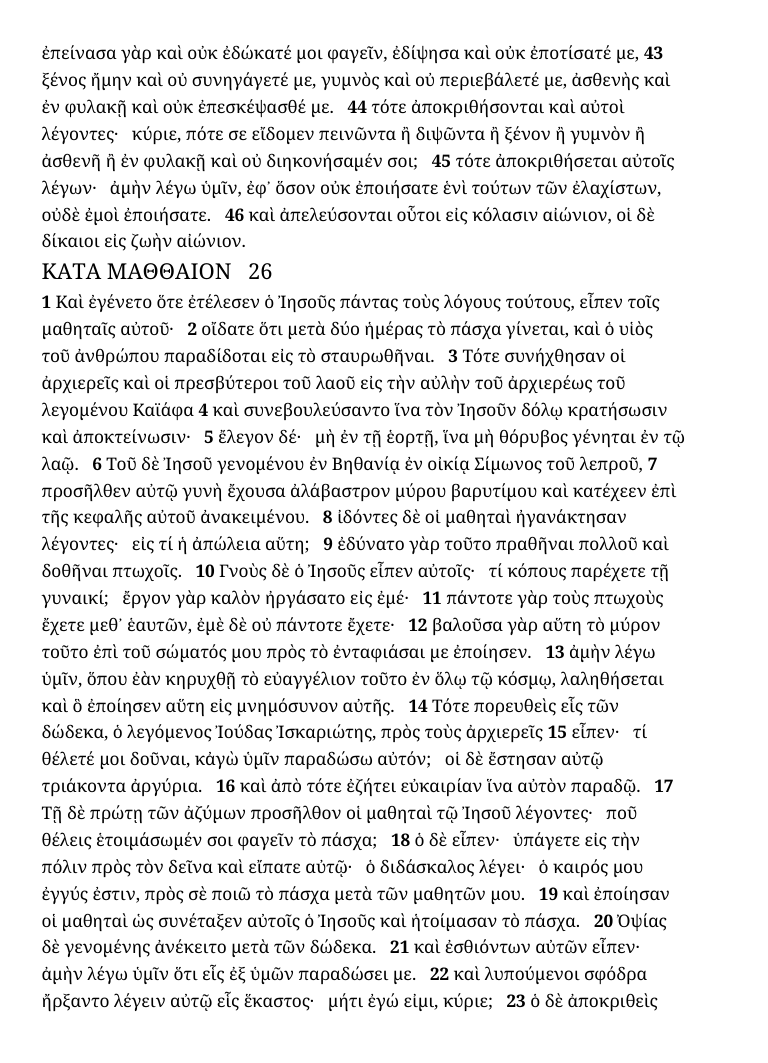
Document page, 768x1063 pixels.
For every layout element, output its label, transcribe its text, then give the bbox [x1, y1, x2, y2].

text ἐπείνασα γὰρ καὶ οὐκ ἐδώκατέ μοι φαγεῖν, ἐδίψησα καὶ οὐκ ἐποτίσατέ με, 43 ξένος ἤμην καὶ οὐ συνηγάγετέ με, γυμνὸς καὶ οὐ περιεβάλετέ με, ἀσθενὴς καὶ ἐν φυλακῇ καὶ οὐκ ἐπεσκέψασθέ με. 44 τότε ἀποκριθήσονται καὶ αὐτοὶ λέγοντες· κύριε, πότε σε εἴδομεν πεινῶντα ἢ διψῶντα ἢ ξένον ἢ γυμνὸν ἢ ἀσθενῆ ἢ ἐν φυλακῇ καὶ οὐ διηκονήσαμέν σοι; 45 τότε ἀποκριθήσεται αὐτοῖς λέγων· ἀμὴν λέγω ὑμῖν, ἐφ᾽ ὅσον οὐκ ἐποιήσατε ἑνὶ τούτων τῶν ἐλαχίστων, οὐδὲ ἐμοὶ ἐποιήσατε. 46 καὶ ἀπελεύσονται οὗτοι εἰς κόλασιν αἰώνιον, οἱ δὲ δίκαιοι εἰς ζωὴν αἰώνιον. [41, 41, 685, 253]
text 1 Καὶ ἐγένετο ὅτε ἐτέλεσεν ὁ Ἰησοῦς πάντας τοὺς λόγους τούτους, εἶπεν τοῖς μαθηταῖς αὐτοῦ· 2 οἴδατε ὅτι μετὰ δύο ἡμέρας τὸ πάσχα γίνεται, καὶ ὁ υἱὸς τοῦ ἀνθρώπου παραδίδοται εἰς τὸ σταυρωθῆναι. 3 Τότε συνήχθησαν οἱ ἀρχιερεῖς καὶ οἱ πρεσβύτεροι τοῦ λαοῦ εἰς τὴν αὐλὴν τοῦ ἀρχιερέως τοῦ λεγομένου Καϊάφα 4 καὶ συνεβουλεύσαντο ἵνα τὸν Ἰησοῦν δόλῳ κρατήσωσιν καὶ ἀποκτείνωσιν· 5 ἔλεγον δέ· μὴ ἐν τῇ ἑορτῇ, ἵνα μὴ θόρυβος γένηται ἐν τῷ λαῷ. 6 Τοῦ δὲ Ἰησοῦ γενομένου ἐν Βηθανίᾳ ἐν οἰκίᾳ Σίμωνος τοῦ λεπροῦ, 7 προσῆλθεν αὐτῷ γυνὴ ἔχουσα ἀλάβαστρον μύρου βαρυτίμου καὶ κατέχεεν ἐπὶ τῆς κεφαλῆς αὐτοῦ ἀνακειμένου. 8 ἰδόντες δὲ οἱ μαθηταὶ ἠγανάκτησαν λέγοντες· εἰς τί ἡ ἀπώλεια αὕτη; 9 ἐδύνατο γὰρ τοῦτο πραθῆναι πολλοῦ καὶ δοθῆναι πτωχοῖς. 10 Γνοὺς δὲ ὁ Ἰησοῦς εἶπεν αὐτοῖς· τί κόπους παρέχετε τῇ γυναικί; ἔργον γὰρ καλὸν ἠργάσατο εἰς ἐμέ· 11 πάντοτε γὰρ τοὺς πτωχοὺς ἔχετε μεθ᾽ ἑαυτῶν, ἐμὲ δὲ οὐ πάντοτε ἔχετε· 12 βαλοῦσα γὰρ αὕτη τὸ μύρον τοῦτο ἐπὶ τοῦ σώματός μου πρὸς τὸ ἐνταφιάσαι με ἐποίησεν. 13 ἀμὴν λέγω ὑμῖν, ὅπου ἐὰν κηρυχθῇ τὸ εὐαγγέλιον τοῦτο ἐν ὅλῳ τῷ κόσμῳ, λαληθήσεται καὶ ὃ ἐποίησεν αὕτη εἰς μνημόσυνον αὐτῆς. 14 Τότε πορευθεὶς εἷς τῶν δώδεκα, ὁ λεγόμενος Ἰούδας Ἰσκαριώτης, πρὸς τοὺς ἀρχιερεῖς 15 εἶπεν· τί θέλετέ μοι δοῦναι, κἀγὼ ὑμῖν παραδώσω αὐτόν; οἱ δὲ ἔστησαν αὐτῷ τριάκοντα ἀργύρια. 16 καὶ ἀπὸ τότε ἐζήτει εὐκαιρίαν ἵνα αὐτὸν παραδῷ. 17 Τῇ δὲ πρώτῃ τῶν ἀζύμων προσῆλθον οἱ μαθηταὶ τῷ Ἰησοῦ λέγοντες· ποῦ θέλεις ἑτοιμάσωμέν σοι φαγεῖν τὸ πάσχα; 18 ὁ δὲ εἶπεν· ὑπάγετε εἰς τὴν πόλιν πρὸς τὸν δεῖνα καὶ εἴπατε αὐτῷ· ὁ διδάσκαλος λέγει· ὁ καιρός μου ἐγγύς ἐστιν, πρὸς σὲ ποιῶ τὸ πάσχα μετὰ τῶν μαθητῶν μου. 19 καὶ ἐποίησαν οἱ μαθηταὶ ὡς συνέταξεν αὐτοῖς ὁ Ἰησοῦς καὶ ἡτοίμασαν τὸ πάσχα. 20 Ὀψίας δὲ γενομένης ἀνέκειτο μετὰ τῶν δώδεκα. 21 καὶ ἐσθιόντων αὐτῶν εἶπεν· ἀμὴν λέγω ὑμῖν ὅτι εἷς ἐξ ὑμῶν παραδώσει με. 22 καὶ λυπούμενοι σφόδρα ἤρξαντο λέγειν αὐτῷ εἷς ἕκαστος· μήτι ἐγώ εἰμι, κύριε; 23 ὁ δὲ ἀποκριθεὶς [41, 291, 685, 1013]
text ΚΑΤΑ ΜΑΘΘΑΙΟΝ 26 [41, 256, 685, 286]
